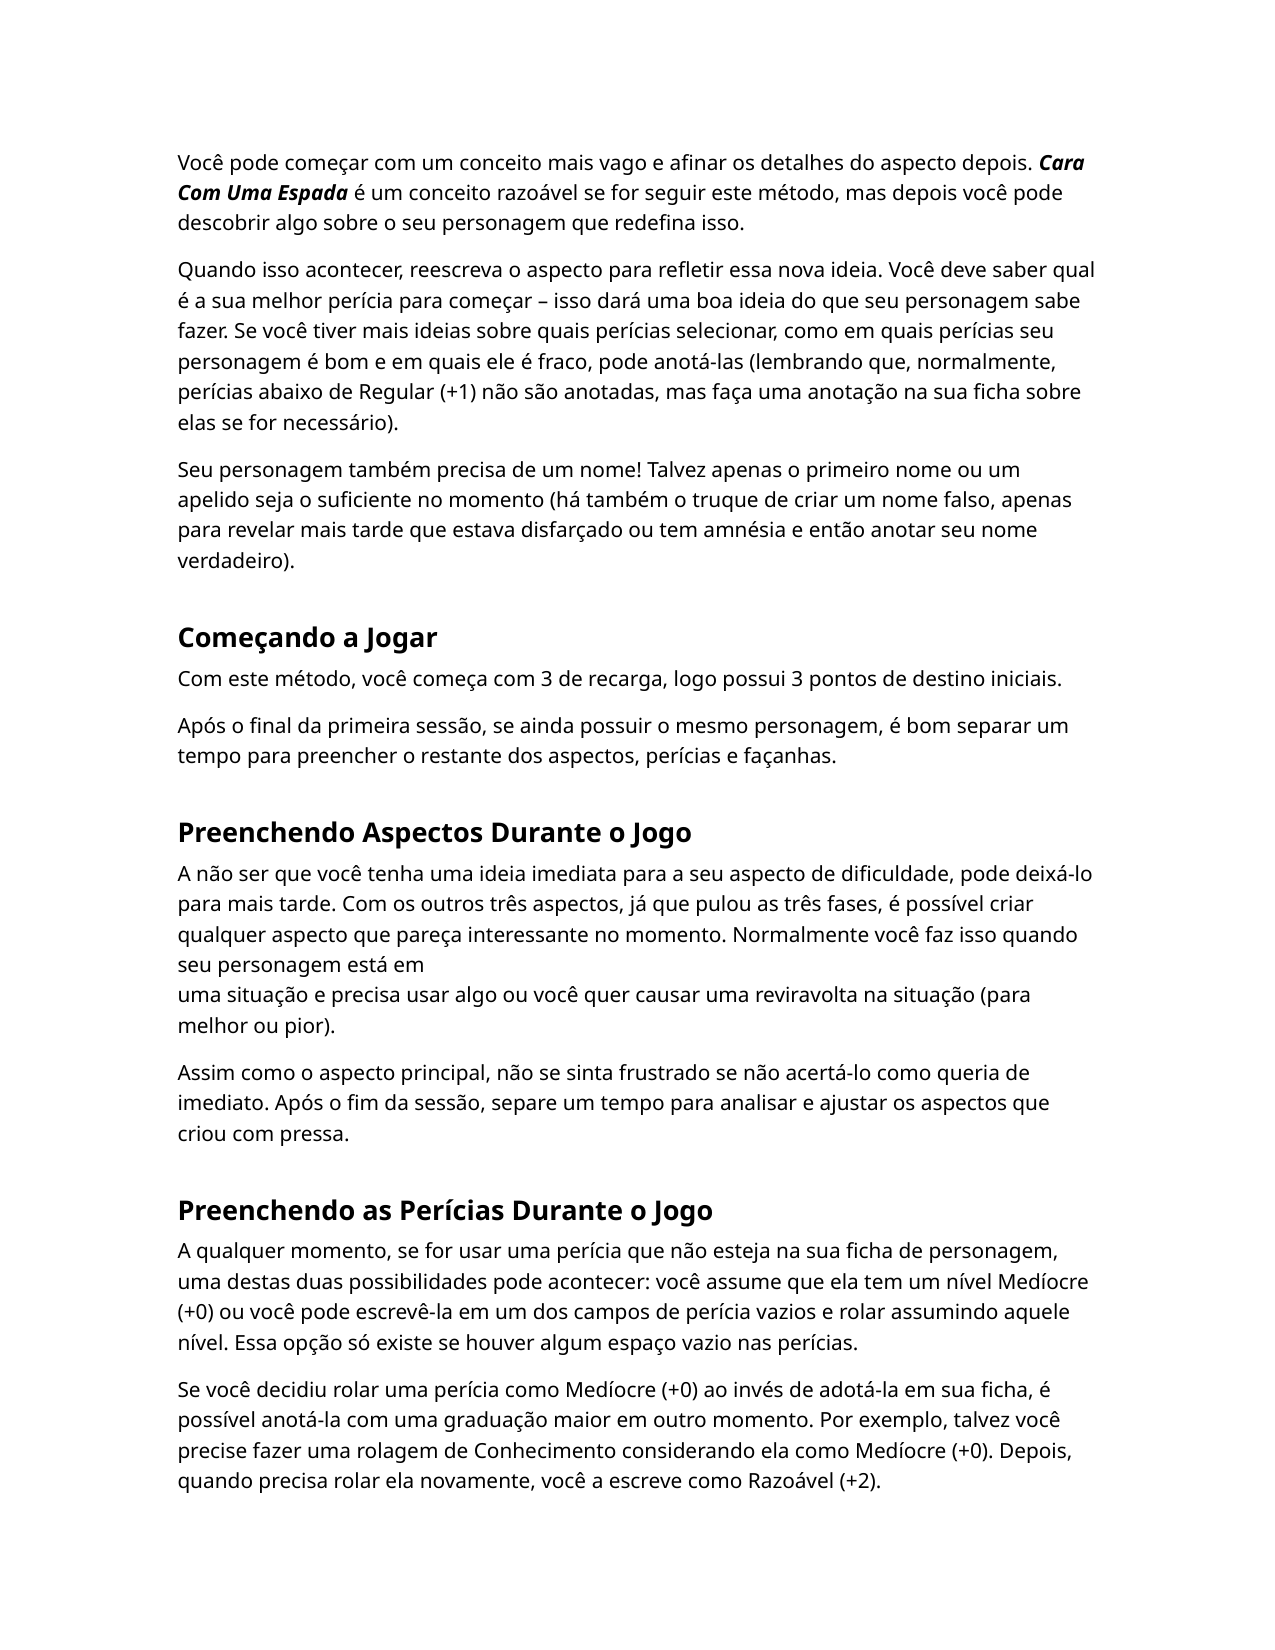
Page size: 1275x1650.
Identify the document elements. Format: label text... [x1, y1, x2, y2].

text Após o final da primeira sessão, se ainda possuir o mesmo personagem, é bom separar um tempo para preencher o restante dos aspectos, perícias e façanhas. [177, 711, 1098, 769]
text Você pode começar com um conceito mais vago e afinar os detalhes do aspecto depois. Cara Com Uma Espada é um conceito razoável se for seguir este método, mas depois você pode descobrir algo sobre o seu personagem que redefina isso. [177, 148, 1098, 237]
text Quando isso acontecer, reescreva o aspecto para reﬂetir essa nova ideia. Você deve saber qual é a sua melhor perícia para começar – isso dará uma boa ideia do que seu personagem sabe fazer. Se você tiver mais ideias sobre quais perícias selecionar, como em quais perícias seu personagem é bom e em quais ele é fraco, pode anotá-las (lembrando que, normalmente, perícias abaixo de Regular (+1) não são anotadas, mas faça uma anotação na sua ficha sobre elas se for necessário). [177, 256, 1098, 436]
subtitle Começando a Jogar [177, 618, 1098, 655]
text Seu personagem também precisa de um nome! Talvez apenas o primeiro nome ou um apelido seja o suficiente no momento (há também o truque de criar um nome falso, apenas para revelar mais tarde que estava disfarçado ou tem amnésia e então anotar seu nome verdadeiro). [177, 455, 1098, 574]
text A qualquer momento, se for usar uma perícia que não esteja na sua ficha de personagem, uma destas duas possibilidades pode acontecer: você assume que ela tem um nível Medíocre (+0) ou você pode escrevê-la em um dos campos de perícia vazios e rolar assumindo aquele nível. Essa opção só existe se houver algum espaço vazio nas perícias. [177, 1237, 1098, 1356]
text Assim como o aspecto principal, não se sinta frustrado se não acertá-lo como queria de imediato. Após o fim da sessão, separe um tempo para analisar e ajustar os aspectos que criou com pressa. [177, 1058, 1098, 1147]
text A não ser que você tenha uma ideia imediata para a seu aspecto de dificuldade, pode deixá-lo para mais tarde. Com os outros três aspectos, já que pulou as três fases, é possível criar qualquer aspecto que pareça interessante no momento. Normalmente você faz isso quando seu personagem está em uma situação e precisa usar algo ou você quer causar uma reviravolta na situação (para melhor ou pior). [177, 859, 1098, 1039]
text Se você decidiu rolar uma perícia como Medíocre (+0) ao invés de adotá-la em sua ficha, é possível anotá-la com uma graduação maior em outro momento. Por exemplo, talvez você precise fazer uma rolagem de Conhecimento considerando ela como Medíocre (+0). Depois, quando precisa rolar ela novamente, você a escreve como Razoável (+2). [177, 1375, 1098, 1494]
subtitle Preenchendo as Perícias Durante o Jogo [177, 1191, 1098, 1228]
text Com este método, você começa com 3 de recarga, logo possui 3 pontos de destino iniciais. [177, 664, 1098, 692]
subtitle Preenchendo Aspectos Durante o Jogo [177, 813, 1098, 850]
